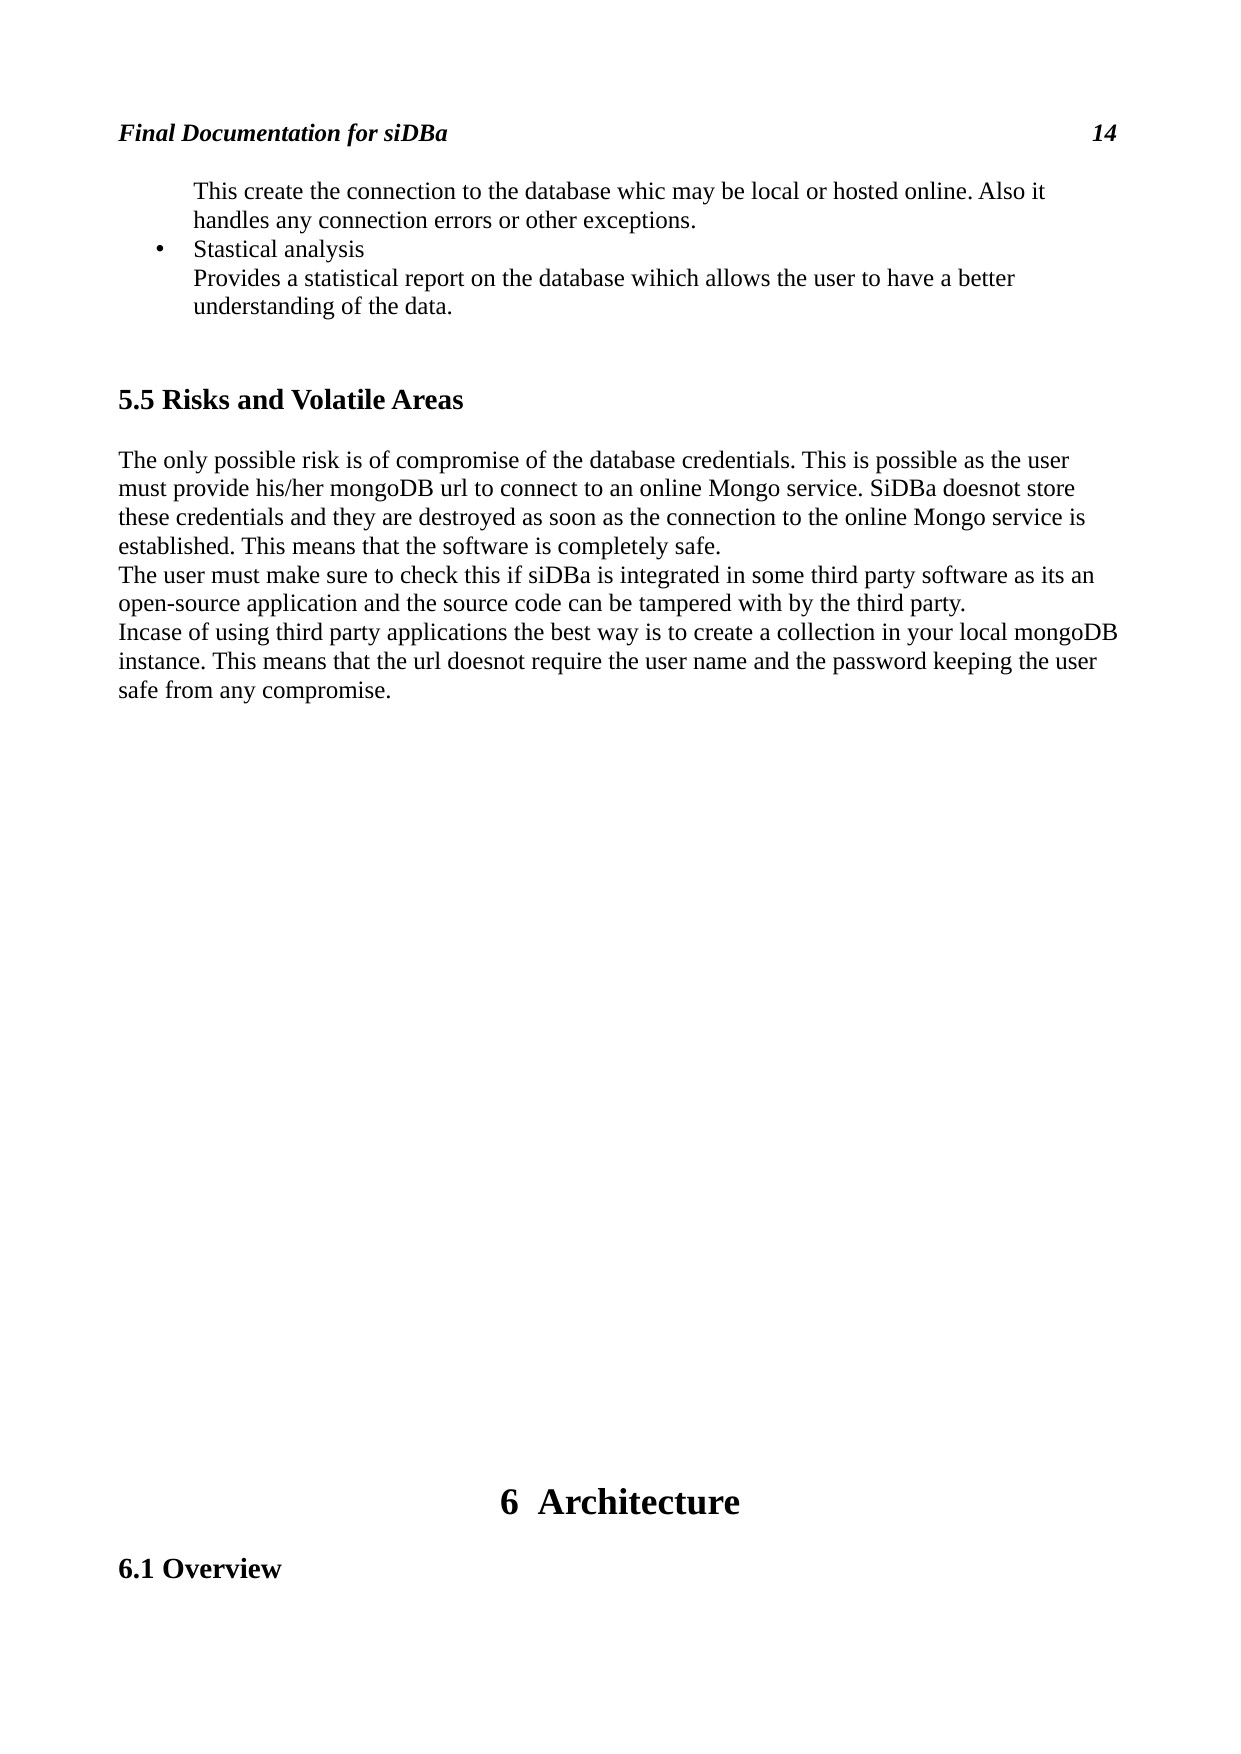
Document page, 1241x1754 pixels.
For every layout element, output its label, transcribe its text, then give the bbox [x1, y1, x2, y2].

text 6.1 Overview [118, 1552, 1122, 1585]
text The user must make sure to check this if siDBa is integrated in some third party software as its an open-source application and the source code can be tampered with by the third party. [118, 560, 1122, 617]
list Provides a statistical report on the database wihich allows the user to have a better understanding of the data. [156, 263, 1122, 320]
text 6 Architecture [118, 1480, 1122, 1523]
list This create the connection to the database whic may be local or hosted online. Also it handles any connection errors or other exceptions. [156, 176, 1122, 234]
text Incase of using third party applications the best way is to create a collection in your local mongoDB instance. This means that the url doesnot require the user name and the password keeping the user safe from any compromise. [118, 617, 1122, 703]
text 5.5 Risks and Volatile Areas [118, 382, 1122, 416]
list Stastical analysis [156, 234, 1122, 263]
text The only possible risk is of compromise of the database credentials. This is possible as the user must provide his/her mongoDB url to connect to an online Mongo service. SiDBa doesnot store these credentials and they are destroyed as soon as the connection to the online Mongo service is established. This means that the software is completely safe. [118, 445, 1122, 560]
